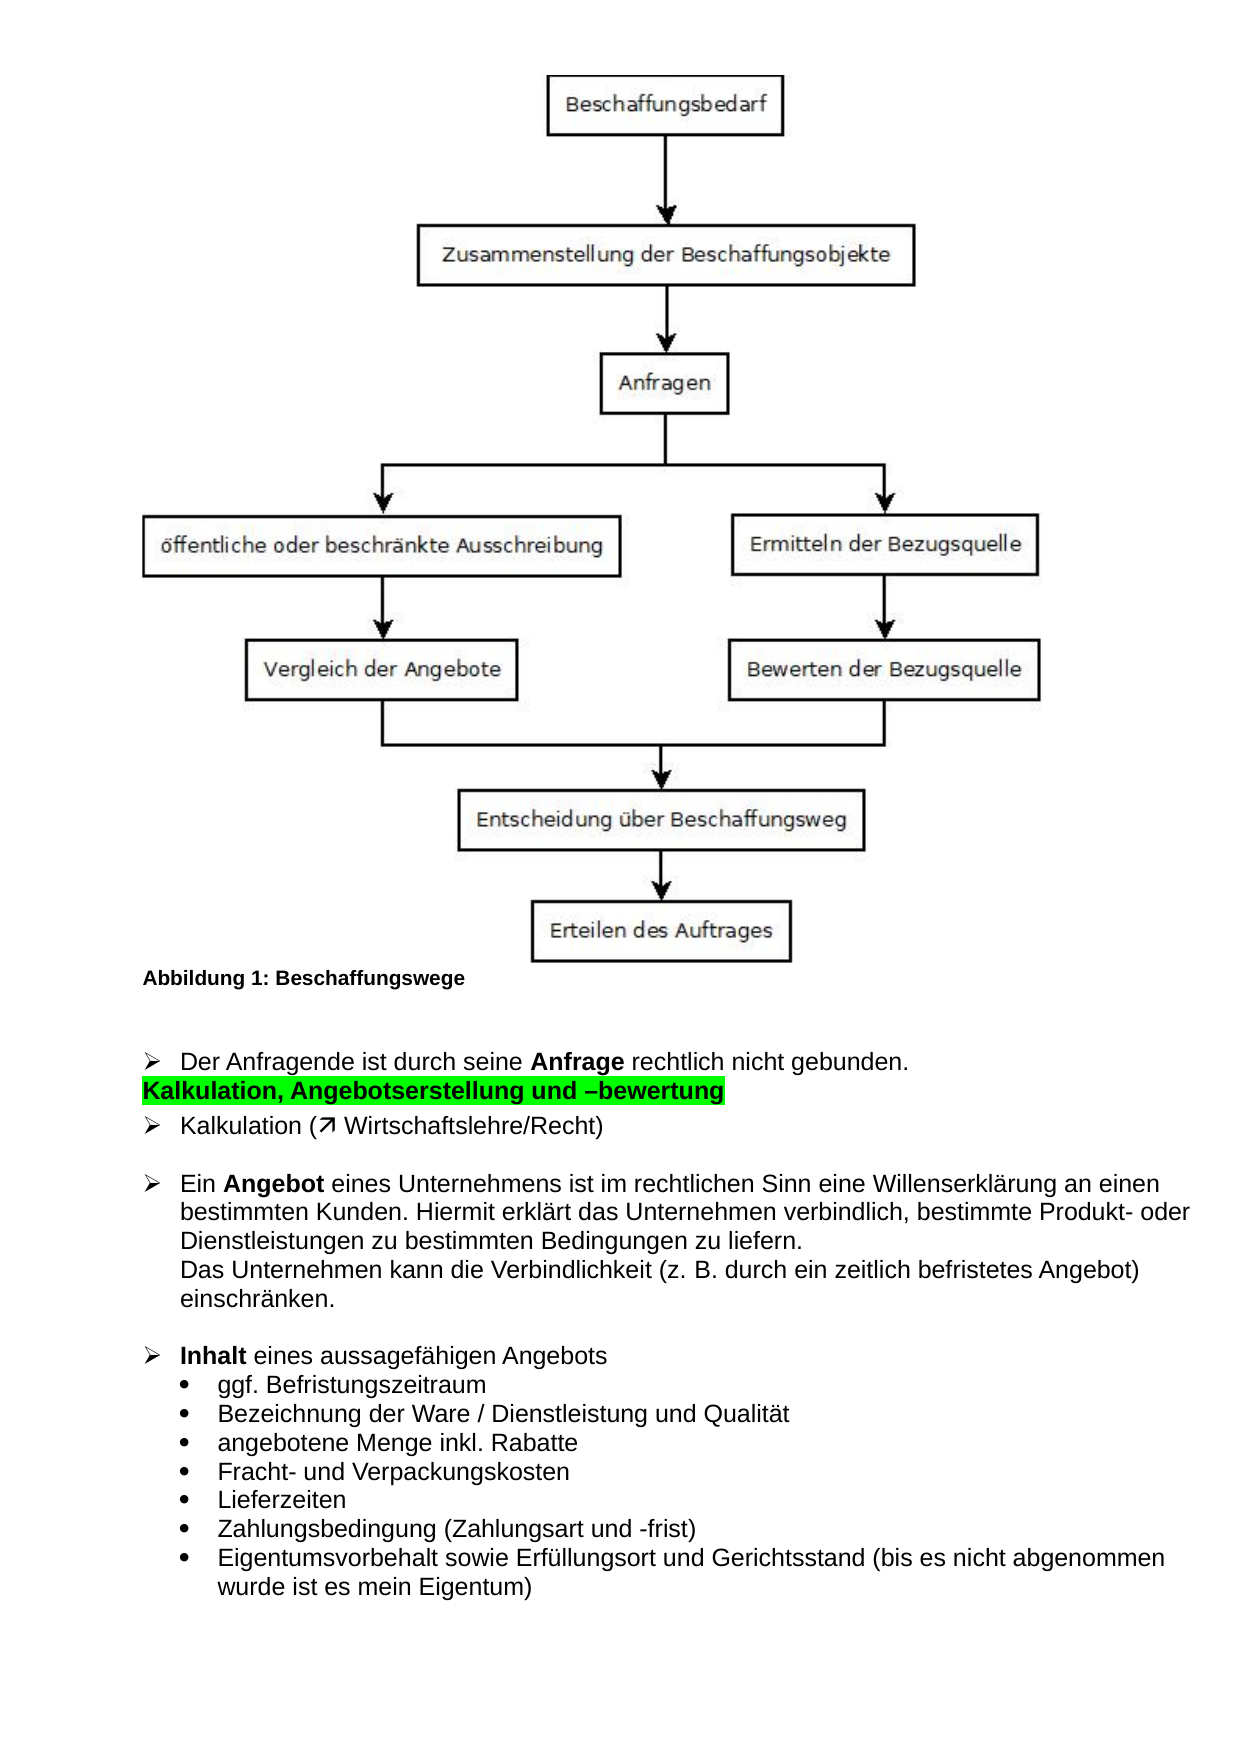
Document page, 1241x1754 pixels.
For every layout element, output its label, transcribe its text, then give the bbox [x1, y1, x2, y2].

list angebotene Menge inkl. Rabatte [180, 1428, 1192, 1457]
list Bezeichnung der Ware / Dienstleistung und Qualität [180, 1399, 1192, 1428]
list Ein Angebot eines Unternehmens ist im rechtlichen Sinn eine Willenserklärung an einen bestimmten Kunden. Hiermit erklärt das Unternehmen verbindlich, bestimmte Produkt- oder Dienstleistungen zu bestimmten Bedingungen zu liefern. [142, 1168, 1192, 1255]
text Abbildung 1: Beschaffungswege [142, 966, 1192, 989]
text Das Unternehmen kann die Verbindlichkeit (z. B. durch ein zeitlich befristetes Angebot) einschränken. [180, 1255, 1192, 1312]
list Eigentumsvorbehalt sowie Erfüllungsort und Gerichtsstand (bis es nicht abgenommen wurde ist es mein Eigentum) [180, 1543, 1192, 1601]
list Fracht- und Verpackungskosten [180, 1457, 1192, 1485]
list Lieferzeiten [180, 1485, 1192, 1514]
list Kalkulation ( Wirtschaftslehre/Recht) [142, 1111, 1192, 1140]
list ggf. Befristungszeitraum [180, 1370, 1192, 1399]
list Zahlungsbedingung (Zahlungsart und -frist) [180, 1514, 1192, 1543]
list Der Anfragende ist durch seine Anfrage rechtlich nicht gebunden. [142, 1047, 1192, 1076]
list Inhalt eines aussagefähigen Angebots [142, 1341, 1192, 1370]
subtitle Kalkulation, Angebotserstellung und –bewertung [142, 1076, 1192, 1105]
